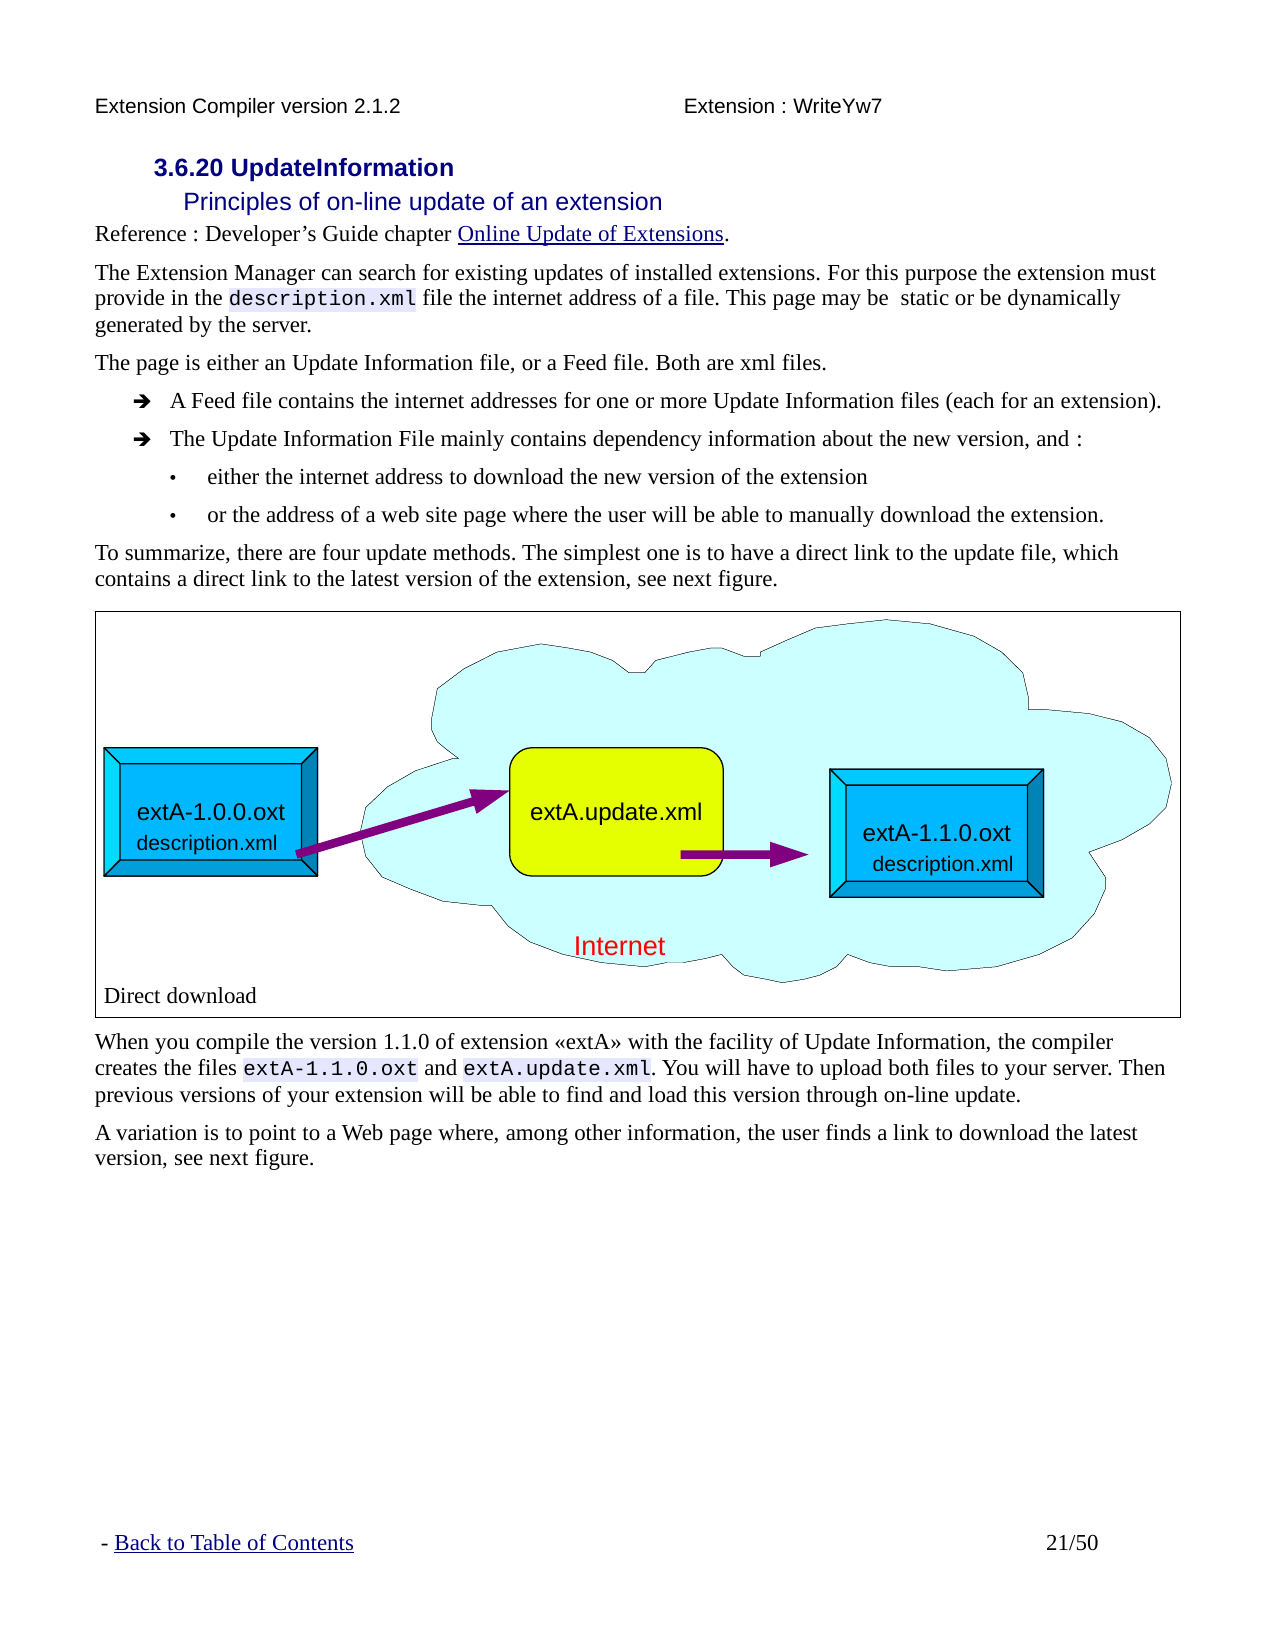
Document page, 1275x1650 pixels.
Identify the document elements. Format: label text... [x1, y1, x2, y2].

list either the internet address to download the new version of the extension [169, 464, 1181, 489]
list A Feed file contains the internet addresses for one or more Update Information files (each for an extension). [132, 388, 1181, 413]
text A variation is to point to a Web page where, among other information, the user finds a link to download the latest version, see next figure. [94, 1119, 1181, 1171]
text When you compile the version 1.1.0 of extension «extA» with the facility of Update Information, the compiler creates the files extA-1.1.0.oxt and extA.update.xml. You will have to upload both files to your server. Then previous versions of your extension will be able to find and load this version through on-line update. [94, 612, 1181, 1107]
text To summarize, there are four update methods. The simplest one is to have a direct link to the update file, which contains a direct link to the latest version of the extension, see next figure. [94, 540, 1181, 591]
list or the address of a web site page where the user will be able to manually download the extension. [169, 502, 1181, 527]
text The page is either an Update Information file, or a Feed file. Both are xml files. [94, 350, 1181, 375]
text Direct download [103, 787, 1172, 1008]
text The Extension Manager can search for existing updates of installed extensions. For this purpose the extension must provide in the description.xml file the internet address of a file. This page may be static or be dynamically generated by the server. [94, 259, 1181, 337]
text [94, 603, 1181, 611]
list The Update Information File mainly contains dependency information about the new version, and : [132, 426, 1181, 451]
text Direct download [902, 620, 1172, 780]
subtitle Principles of on-line update of an extension [183, 187, 1181, 215]
text Reference : Developer’s Guide chapter Online Update of Extensions. [94, 221, 1181, 247]
text Direct download [103, 620, 873, 842]
subtitle UpdateInformation [153, 153, 1181, 181]
